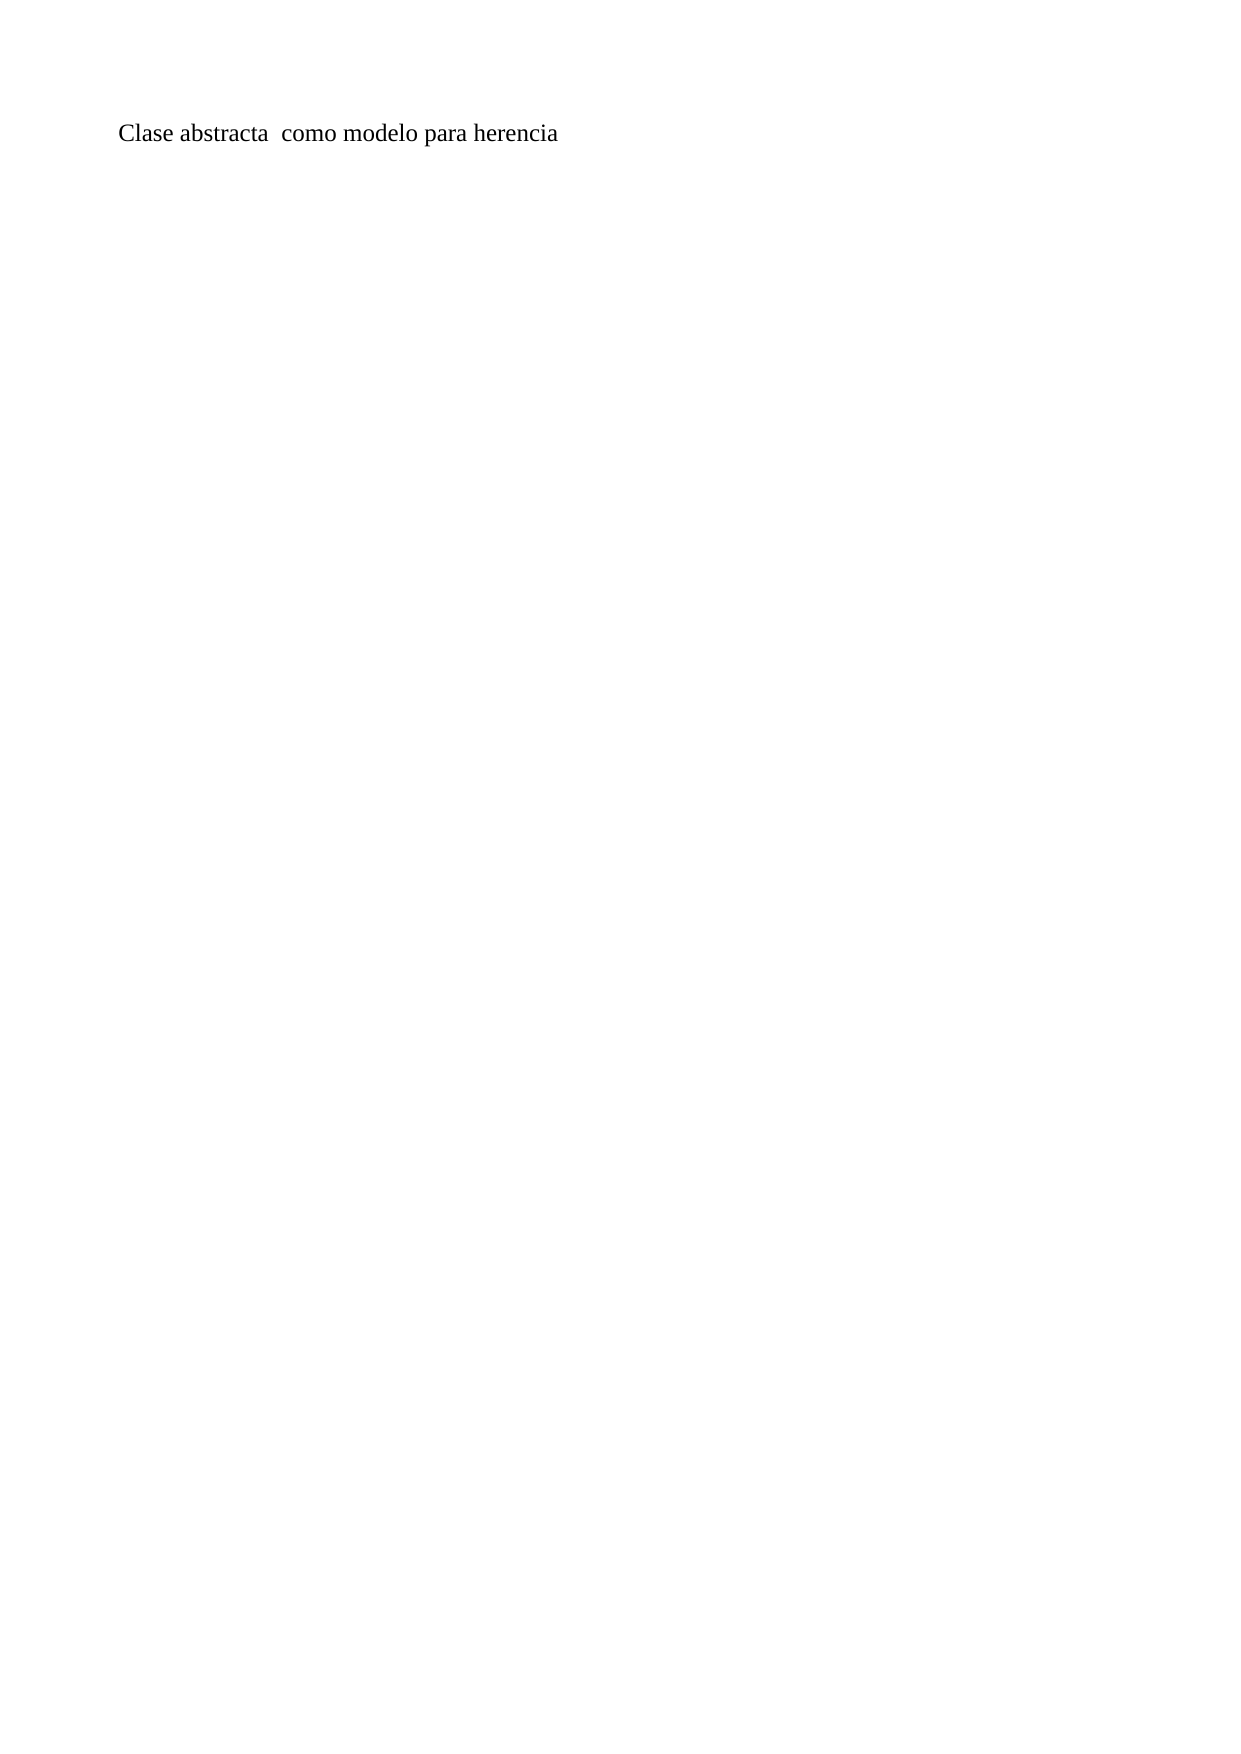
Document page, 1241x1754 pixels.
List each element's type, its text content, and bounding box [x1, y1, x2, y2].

text Clase abstracta como modelo para herencia [118, 118, 1122, 147]
